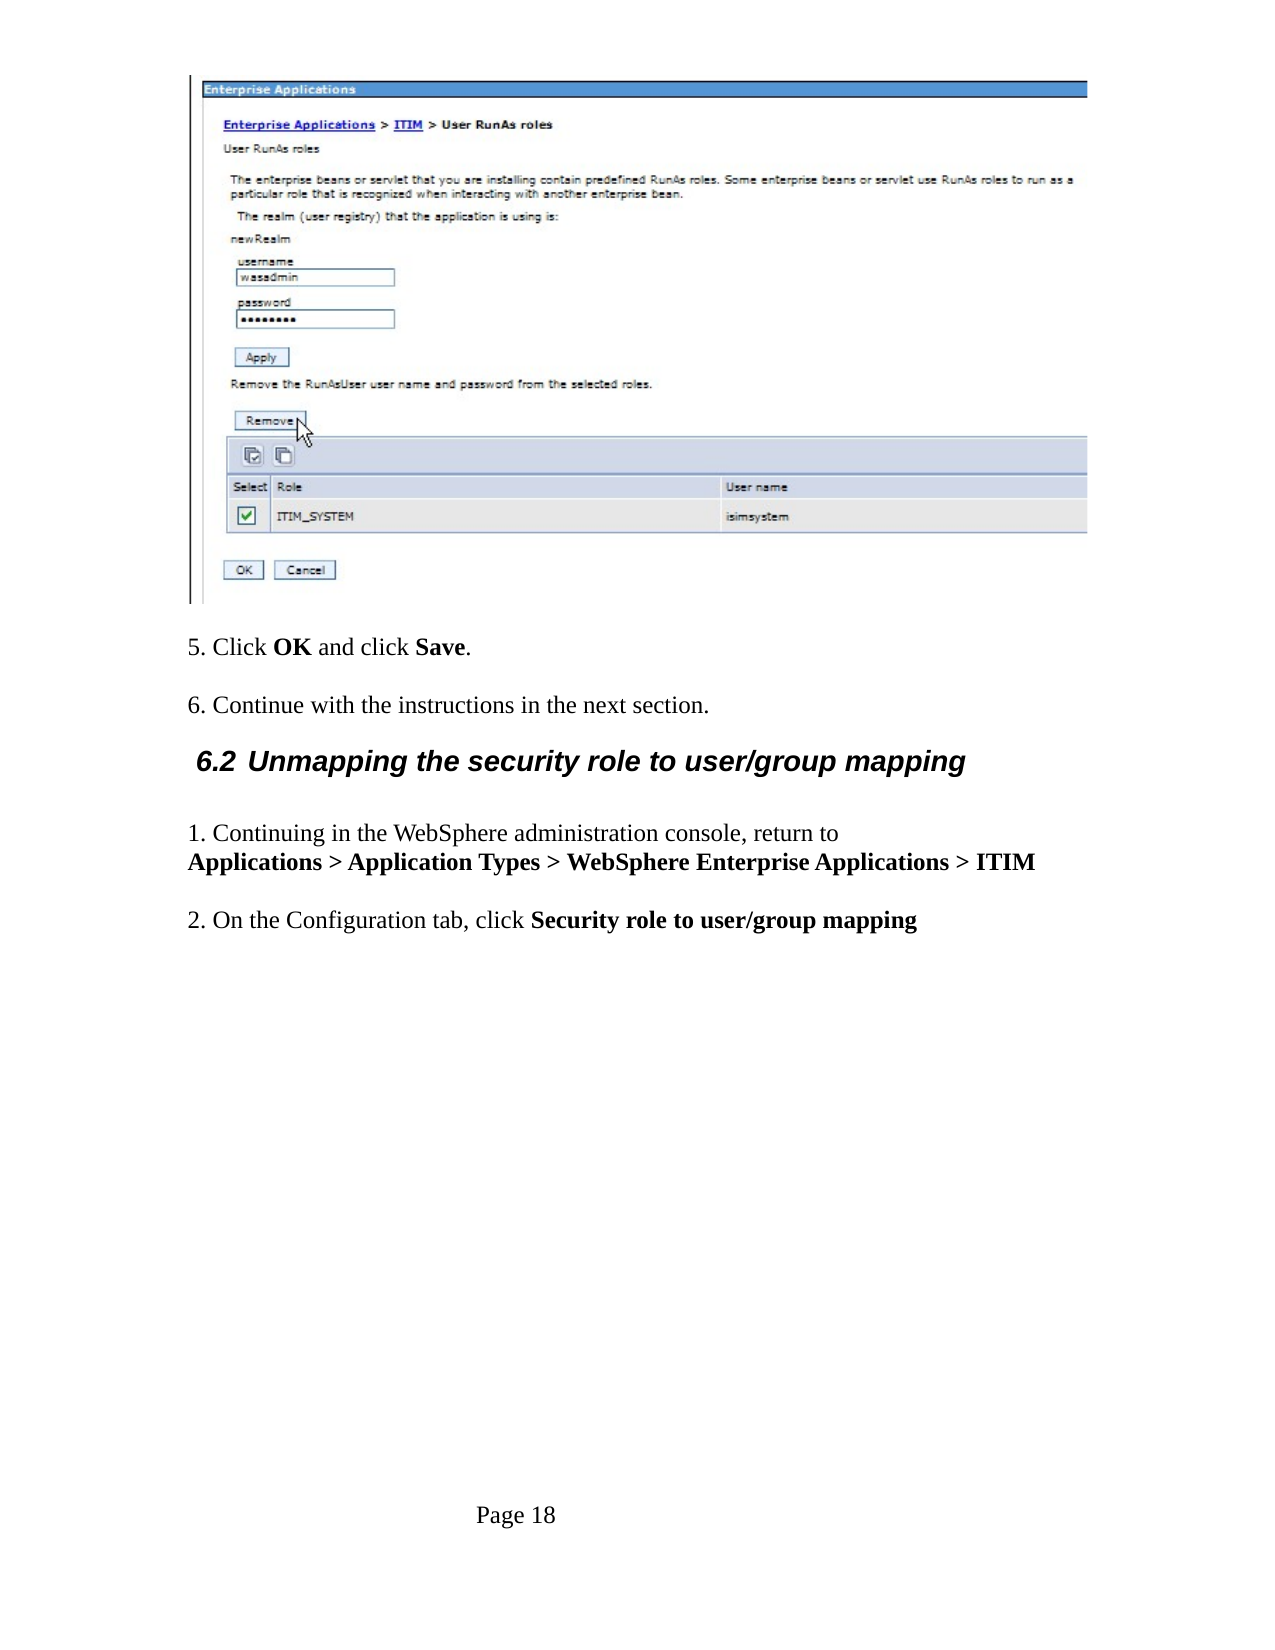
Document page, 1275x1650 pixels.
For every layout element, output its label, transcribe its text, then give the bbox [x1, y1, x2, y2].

text 5. Click OK and click Save. [187, 632, 1087, 661]
text Applications > Application Types > WebSphere Enterprise Applications > ITIM [187, 847, 1087, 876]
text 1. Continuing in the WebSphere administration console, return to [187, 818, 1087, 847]
text 6. Continue with the instructions in the next section. [187, 690, 1087, 719]
subtitle Unmapping the security role to user/group mapping [187, 744, 1087, 777]
text 2. On the Configuration tab, click Security role to user/group mapping [187, 905, 1087, 933]
